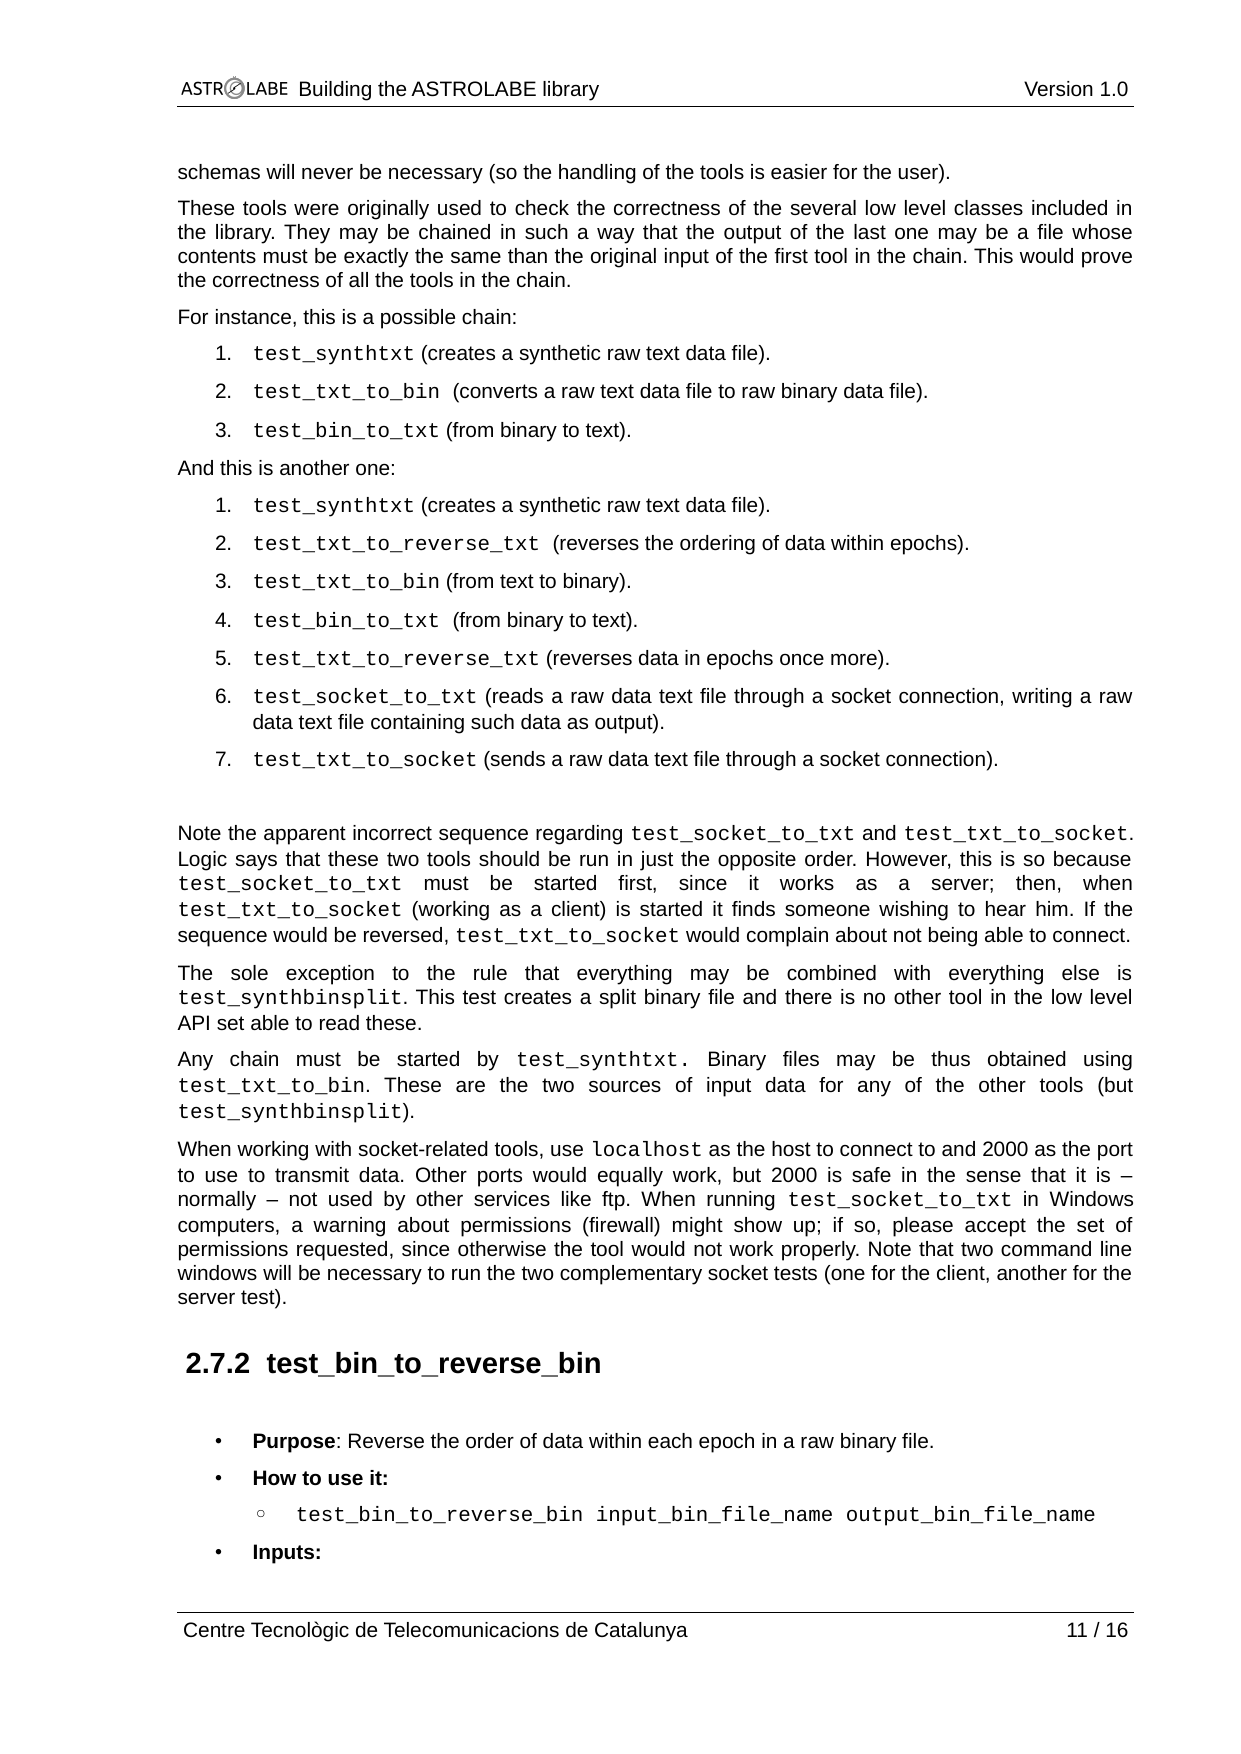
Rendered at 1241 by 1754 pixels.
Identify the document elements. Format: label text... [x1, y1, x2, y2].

list test_bin_to_reverse_bin input_bin_file_name output_bin_file_name [252, 1502, 1134, 1528]
list test_txt_to_reverse_txt (reverses data in epochs once more). [215, 646, 1134, 672]
list test_bin_to_txt (from binary to text). [215, 418, 1134, 443]
list test_synthtxt (creates a synthetic raw text data file). [215, 341, 1134, 367]
text For instance, this is a possible chain: [177, 304, 1134, 328]
list test_txt_to_bin (from text to binary). [215, 569, 1134, 595]
list test_synthtxt (creates a synthetic raw text data file). [215, 492, 1134, 518]
list test_socket_to_txt (reads a raw data text file through a socket connection, writing a raw data text file containing such data as output). [215, 684, 1134, 734]
text When working with socket-related tools, use localhost as the host to connect to and 2000 as the port to use to transmit data. Other ports would equally work, but 2000 is safe in the sense that it is – normally – not used by other services like ftp. When running test_socket_to_txt in Windows computers, a warning about permissions (firewall) might show up; if so, please accept the set of permissions requested, since otherwise the tool would not work properly. Note that two command line windows will be necessary to run the two complementary socket tests (one for the client, another for the server test). [177, 1137, 1134, 1309]
text The sole exception to the rule that everything may be combined with everything else is test_synthbinsplit. This test creates a split binary file and there is no other tool in the low level API set able to read these. [177, 961, 1134, 1035]
list test_bin_to_txt (from binary to text). [215, 607, 1134, 633]
list test_txt_to_reverse_txt (reverses the ordering of data within epochs). [215, 531, 1134, 557]
list Purpose: Reverse the order of data within each epoch in a raw binary file. [215, 1429, 1134, 1453]
list test_txt_to_socket (sends a raw data text file through a socket connection). [215, 746, 1134, 772]
list test_txt_to_bin (converts a raw text data file to raw binary data file). [215, 379, 1134, 405]
text And this is another one: [177, 456, 1134, 480]
text Any chain must be started by test_synthtxt. Binary files may be thus obtained using test_txt_to_bin. These are the two sources of input data for any of the other tools (but test_synthbinsplit). [177, 1047, 1134, 1125]
subtitle test_bin_to_reverse_bin [177, 1346, 1134, 1380]
list How to use it: [215, 1465, 1134, 1489]
picture [181, 76, 288, 99]
list Inputs: [215, 1540, 1134, 1564]
text schemas will never be necessary (so the handling of the tools is easier for the user). [177, 160, 1134, 184]
text Note the apparent incorrect sequence regarding test_socket_to_txt and test_txt_to_socket. Logic says that these two tools should be run in just the opposite order. However, this is so because test_socket_to_txt must be started first, since it works as a server; then, when test_txt_to_socket (working as a client) is started it finds someone wishing to hear him. If the sequence would be reversed, test_txt_to_socket would complain about not being able to connect. [177, 821, 1134, 948]
text These tools were originally used to check the correctness of the several low level classes included in the library. They may be chained in such a way that the output of the last one may be a file whose contents must be exactly the same than the original input of the first tool in the chain. This would prove the correctness of all the tools in the chain. [177, 196, 1134, 292]
